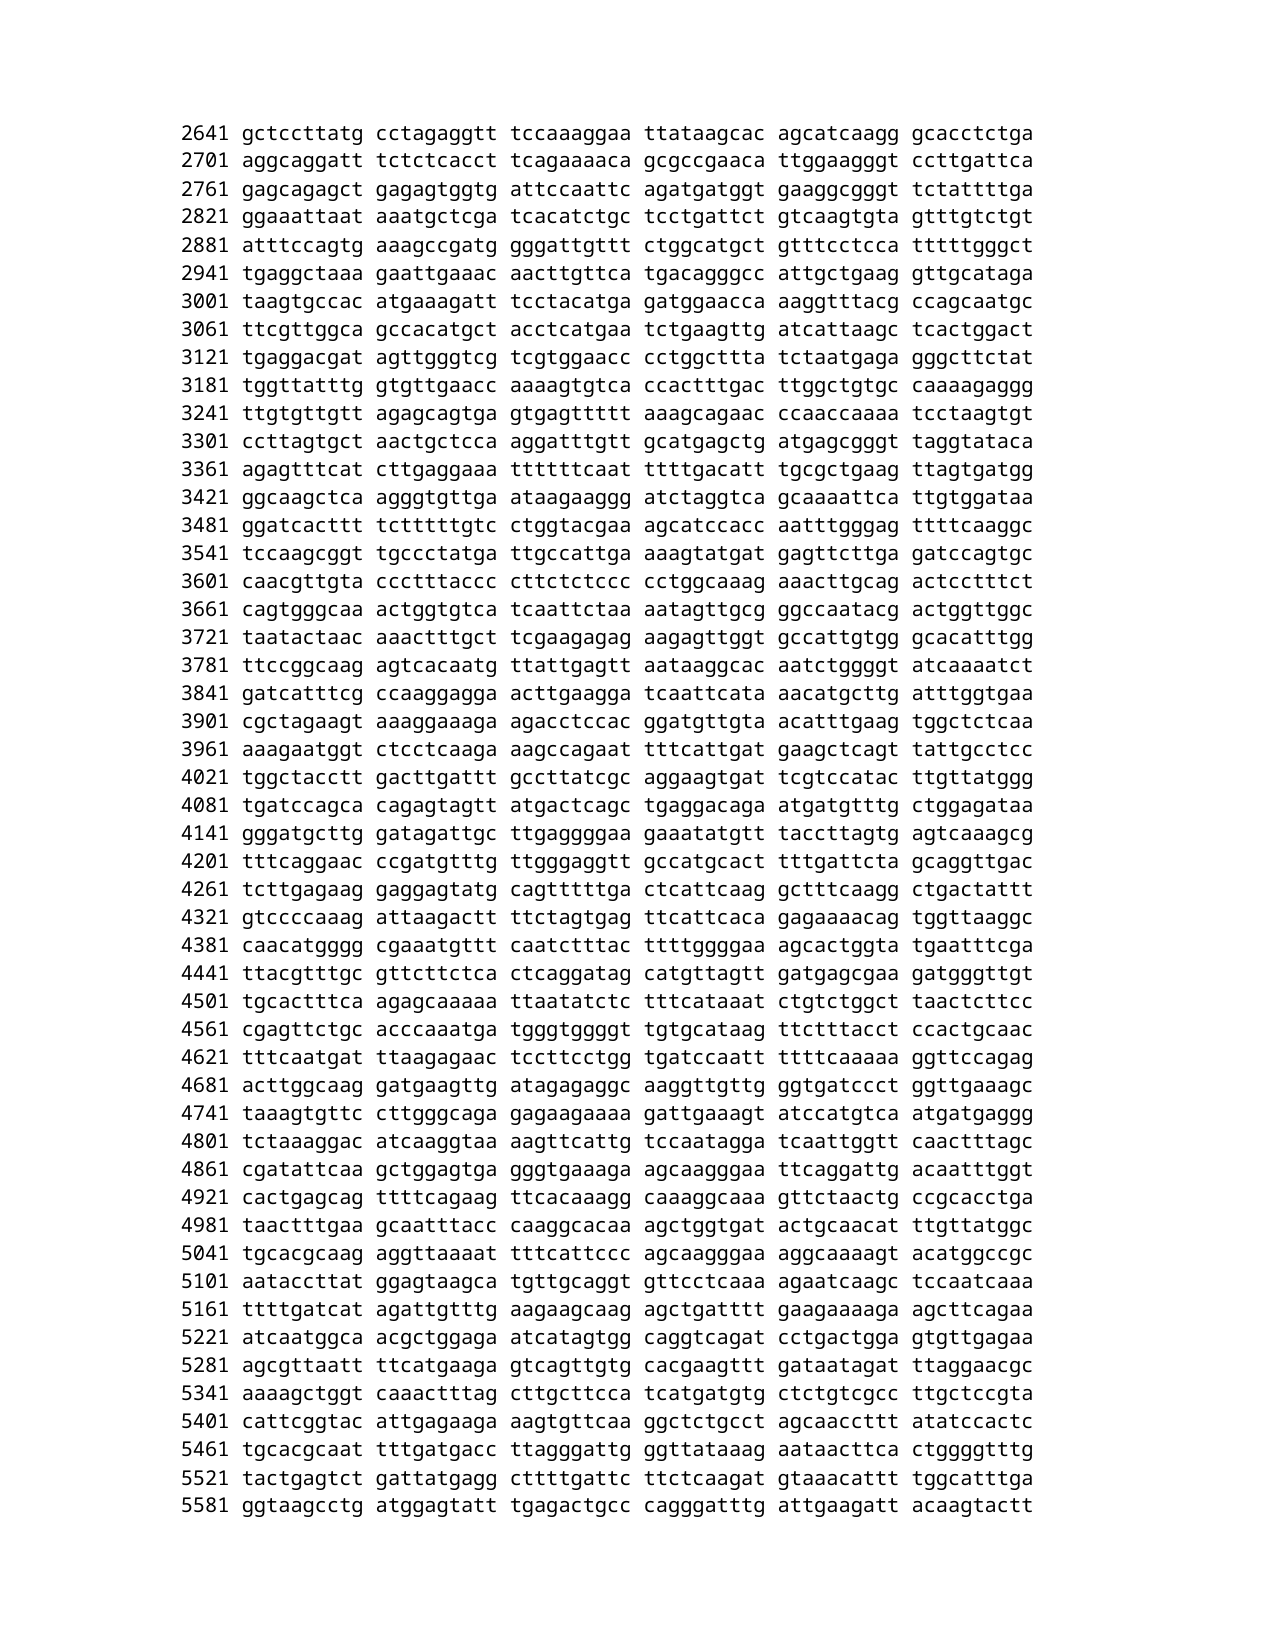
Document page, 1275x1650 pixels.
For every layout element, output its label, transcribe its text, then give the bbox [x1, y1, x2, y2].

text 5401 cattcggtac attgagaaga aagtgttcaa ggctctgcct agcaaccttt atatccactc [118, 1407, 1157, 1435]
text 4741 taaagtgttc cttgggcaga gagaagaaaa gattgaaagt atccatgtca atgatgaggg [118, 1099, 1157, 1127]
text 3721 taatactaac aaactttgct tcgaagagag aagagttggt gccattgtgg gcacatttgg [118, 622, 1157, 651]
text 3421 ggcaagctca agggtgttga ataagaaggg atctaggtca gcaaaattca ttgtggataa [118, 482, 1157, 510]
text 5341 aaaagctggt caaactttag cttgcttcca tcatgatgtg ctctgtcgcc ttgctccgta [118, 1379, 1157, 1407]
text 5221 atcaatggca acgctggaga atcatagtgg caggtcagat cctgactgga gtgttgagaa [118, 1323, 1157, 1351]
text 2881 atttccagtg aaagccgatg gggattgttt ctggcatgct gtttcctcca tttttgggct [118, 230, 1157, 258]
text 2941 tgaggctaaa gaattgaaac aacttgttca tgacagggcc attgctgaag gttgcataga [118, 258, 1157, 286]
text 3661 cagtgggcaa actggtgtca tcaattctaa aatagttgcg ggccaatacg actggttggc [118, 594, 1157, 622]
text 4081 tgatccagca cagagtagtt atgactcagc tgaggacaga atgatgtttg ctggagataa [118, 791, 1157, 819]
text 3781 ttccggcaag agtcacaatg ttattgagtt aataaggcac aatctggggt atcaaaatct [118, 651, 1157, 678]
text 2641 gctccttatg cctagaggtt tccaaaggaa ttataagcac agcatcaagg gcacctctga [118, 118, 1157, 146]
text 4861 cgatattcaa gctggagtga gggtgaaaga agcaagggaa ttcaggattg acaatttggt [118, 1155, 1157, 1183]
text 3961 aaagaatggt ctcctcaaga aagccagaat tttcattgat gaagctcagt tattgcctcc [118, 734, 1157, 763]
text 5521 tactgagtct gattatgagg cttttgattc ttctcaagat gtaaacattt tggcatttga [118, 1463, 1157, 1491]
text 3361 agagtttcat cttgaggaaa ttttttcaat ttttgacatt tgcgctgaag ttagtgatgg [118, 454, 1157, 482]
text 3841 gatcatttcg ccaaggagga acttgaagga tcaattcata aacatgcttg atttggtgaa [118, 678, 1157, 707]
text 3061 ttcgttggca gccacatgct acctcatgaa tctgaagttg atcattaagc tcactggact [118, 314, 1157, 342]
text 4621 tttcaatgat ttaagagaac tccttcctgg tgatccaatt ttttcaaaaa ggttccagag [118, 1043, 1157, 1071]
text 4981 taactttgaa gcaatttacc caaggcacaa agctggtgat actgcaacat ttgttatggc [118, 1211, 1157, 1239]
text 3181 tggttatttg gtgttgaacc aaaagtgtca ccactttgac ttggctgtgc caaaagaggg [118, 370, 1157, 398]
text 4261 tcttgagaag gaggagtatg cagtttttga ctcattcaag gctttcaagg ctgactattt [118, 875, 1157, 903]
text 2821 ggaaattaat aaatgctcga tcacatctgc tcctgattct gtcaagtgta gtttgtctgt [118, 202, 1157, 230]
text 4681 acttggcaag gatgaagttg atagagaggc aaggttgttg ggtgatccct ggttgaaagc [118, 1071, 1157, 1099]
text 3301 ccttagtgct aactgctcca aggatttgtt gcatgagctg atgagcgggt taggtataca [118, 426, 1157, 454]
text 3541 tccaagcggt tgccctatga ttgccattga aaagtatgat gagttcttga gatccagtgc [118, 538, 1157, 566]
text 4381 caacatgggg cgaaatgttt caatctttac ttttggggaa agcactggta tgaatttcga [118, 931, 1157, 959]
text 5041 tgcacgcaag aggttaaaat tttcattccc agcaagggaa aggcaaaagt acatggccgc [118, 1239, 1157, 1267]
text 5281 agcgttaatt ttcatgaaga gtcagttgtg cacgaagttt gataatagat ttaggaacgc [118, 1351, 1157, 1379]
text 4561 cgagttctgc acccaaatga tgggtggggt tgtgcataag ttctttacct ccactgcaac [118, 1015, 1157, 1043]
text 5461 tgcacgcaat tttgatgacc ttagggattg ggttataaag aataacttca ctggggtttg [118, 1435, 1157, 1463]
text 3481 ggatcacttt tctttttgtc ctggtacgaa agcatccacc aatttgggag ttttcaaggc [118, 510, 1157, 538]
text 4801 tctaaaggac atcaaggtaa aagttcattg tccaatagga tcaattggtt caactttagc [118, 1127, 1157, 1155]
text 5101 aataccttat ggagtaagca tgttgcaggt gttcctcaaa agaatcaagc tccaatcaaa [118, 1267, 1157, 1295]
text 3121 tgaggacgat agttgggtcg tcgtggaacc cctggcttta tctaatgaga gggcttctat [118, 342, 1157, 370]
text 2701 aggcaggatt tctctcacct tcagaaaaca gcgccgaaca ttggaagggt ccttgattca [118, 146, 1157, 174]
text 4321 gtccccaaag attaagactt ttctagtgag ttcattcaca gagaaaacag tggttaaggc [118, 903, 1157, 931]
text 4141 gggatgcttg gatagattgc ttgaggggaa gaaatatgtt taccttagtg agtcaaagcg [118, 819, 1157, 847]
text 4501 tgcactttca agagcaaaaa ttaatatctc tttcataaat ctgtctggct taactcttcc [118, 987, 1157, 1015]
text 5161 ttttgatcat agattgtttg aagaagcaag agctgatttt gaagaaaaga agcttcagaa [118, 1295, 1157, 1323]
text 5581 ggtaagcctg atggagtatt tgagactgcc cagggatttg attgaagatt acaagtactt [118, 1491, 1157, 1519]
text 4201 tttcaggaac ccgatgtttg ttgggaggtt gccatgcact tttgattcta gcaggttgac [118, 847, 1157, 875]
text 2761 gagcagagct gagagtggtg attccaattc agatgatggt gaaggcgggt tctattttga [118, 174, 1157, 202]
text 4441 ttacgtttgc gttcttctca ctcaggatag catgttagtt gatgagcgaa gatgggttgt [118, 959, 1157, 987]
text 3601 caacgttgta ccctttaccc cttctctccc cctggcaaag aaacttgcag actcctttct [118, 566, 1157, 594]
text 4921 cactgagcag ttttcagaag ttcacaaagg caaaggcaaa gttctaactg ccgcacctga [118, 1183, 1157, 1211]
text 3001 taagtgccac atgaaagatt tcctacatga gatggaacca aaggtttacg ccagcaatgc [118, 286, 1157, 314]
text 3901 cgctagaagt aaaggaaaga agacctccac ggatgttgta acatttgaag tggctctcaa [118, 707, 1157, 734]
text 3241 ttgtgttgtt agagcagtga gtgagttttt aaagcagaac ccaaccaaaa tcctaagtgt [118, 398, 1157, 426]
text 4021 tggctacctt gacttgattt gccttatcgc aggaagtgat tcgtccatac ttgttatggg [118, 763, 1157, 791]
